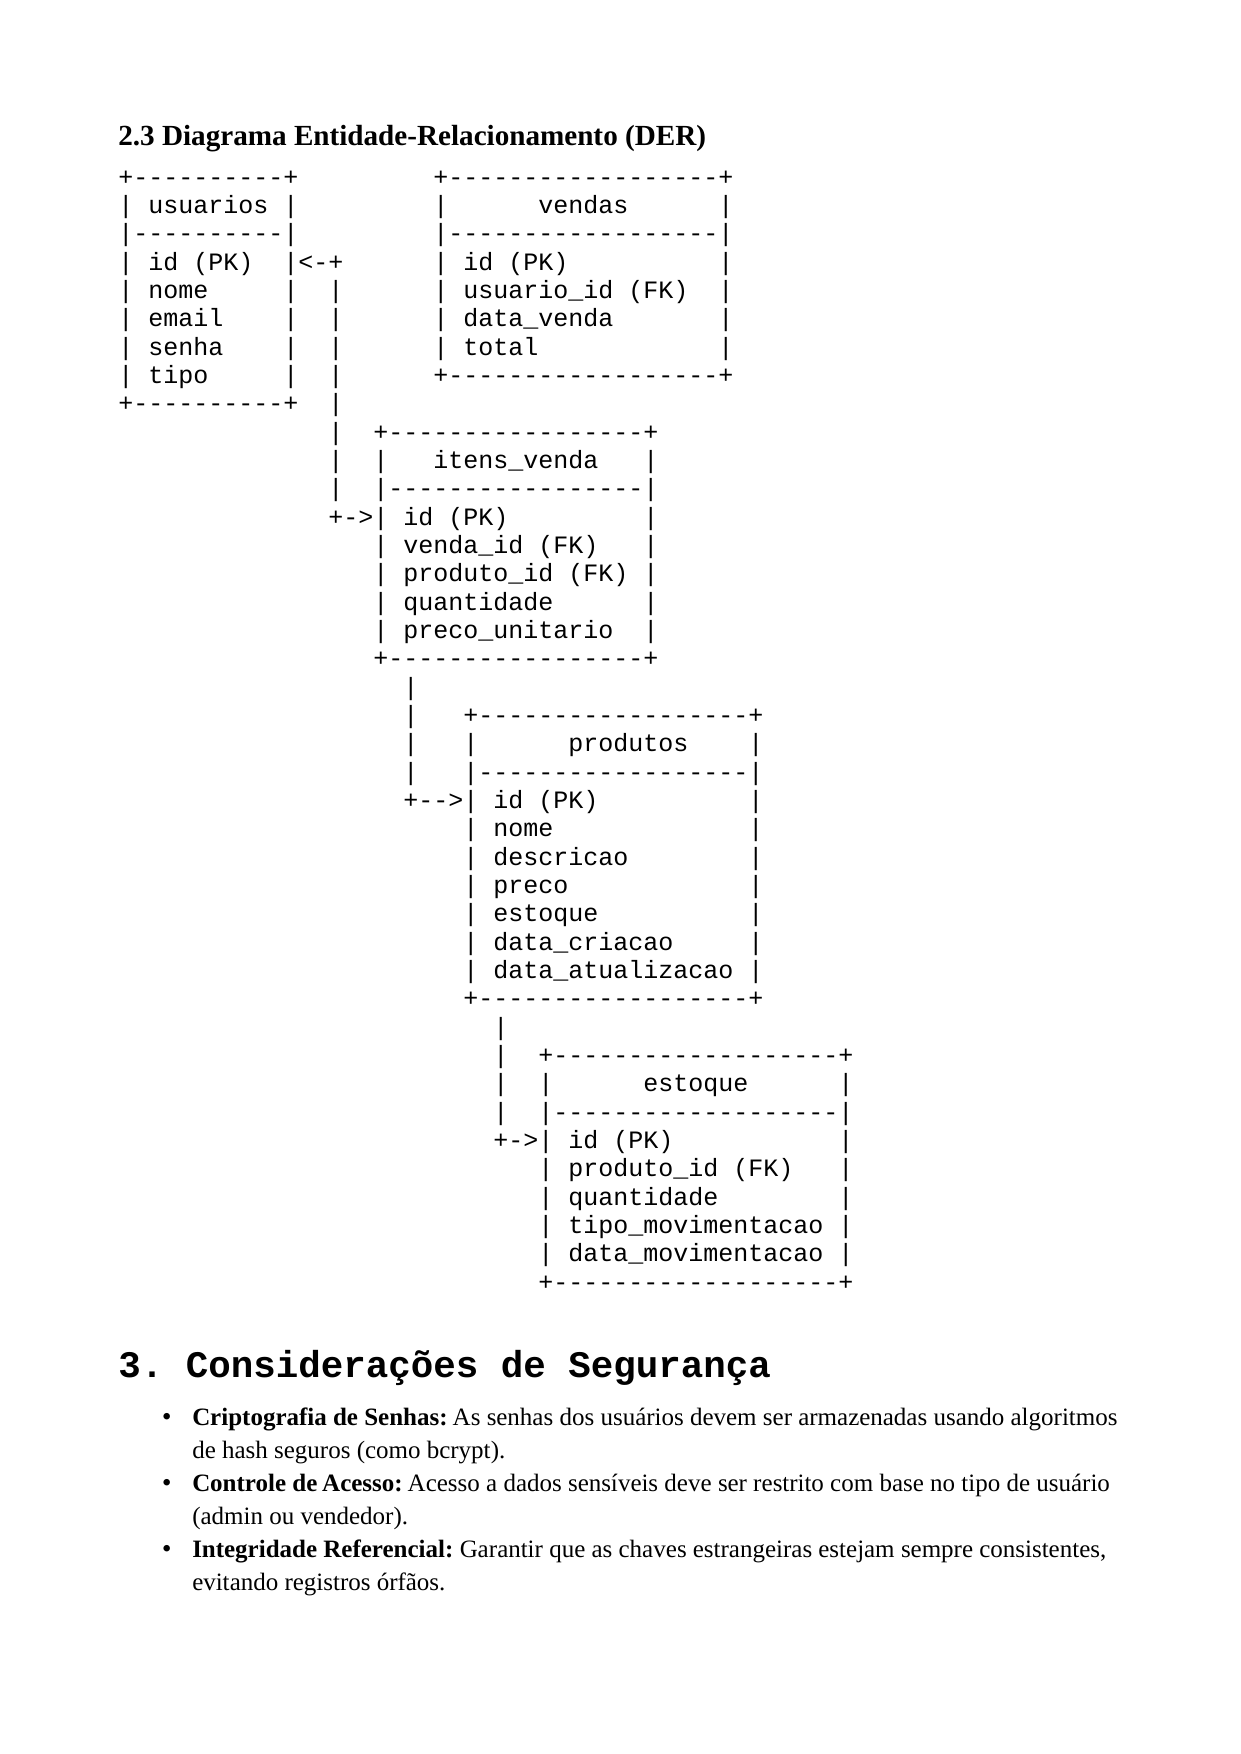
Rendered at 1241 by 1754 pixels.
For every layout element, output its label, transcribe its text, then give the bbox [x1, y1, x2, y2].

text | tipo | | +------------------+ [118, 362, 1122, 391]
text | produto_id (FK) | [118, 1156, 1122, 1184]
text | +-------------------+ [118, 1042, 1122, 1071]
text | +-----------------+ [118, 419, 1122, 447]
text | venda_id (FK) | [118, 532, 1122, 561]
list Criptografia de Senhas: As senhas dos usuários devem ser armazenadas usando algoritmos de hash seguros (como bcrypt). [162, 1402, 1122, 1463]
text | preco_unitario | [118, 617, 1122, 646]
text | data_atualizacao | [118, 957, 1122, 986]
text | descricao | [118, 844, 1122, 872]
text +-------------------+ [118, 1269, 1122, 1297]
text | | estoque | [118, 1071, 1122, 1099]
subtitle 2.3 Diagrama Entidade-Relacionamento (DER) [118, 118, 1122, 152]
text | | produtos | [118, 731, 1122, 759]
text | estoque | [118, 901, 1122, 929]
text | data_movimentacao | [118, 1241, 1122, 1269]
list Integridade Referencial: Garantir que as chaves estrangeiras estejam sempre consistentes, evitando registros órfãos. [162, 1534, 1122, 1596]
text +->| id (PK) | [118, 1127, 1122, 1156]
text | quantidade | [118, 1184, 1122, 1212]
text +----------+ | [118, 391, 1122, 419]
text | | itens_venda | [118, 447, 1122, 476]
text | nome | [118, 816, 1122, 844]
text | |-----------------| [118, 476, 1122, 504]
text | quantidade | [118, 589, 1122, 617]
text +-->| id (PK) | [118, 787, 1122, 816]
text | +------------------+ [118, 702, 1122, 731]
text | tipo_movimentacao | [118, 1212, 1122, 1241]
text | [118, 1014, 1122, 1042]
text | id (PK) |<-+ | id (PK) | [118, 249, 1122, 277]
text | [118, 674, 1122, 702]
list Controle de Acesso: Acesso a dados sensíveis deve ser restrito com base no tipo de usuário (admin ou vendedor). [162, 1468, 1122, 1529]
text | email | | | data_venda | [118, 306, 1122, 334]
text | senha | | | total | [118, 334, 1122, 362]
text +-----------------+ [118, 646, 1122, 674]
text | nome | | | usuario_id (FK) | [118, 277, 1122, 306]
text |----------| |------------------| [118, 221, 1122, 249]
text | |-------------------| [118, 1099, 1122, 1127]
text +------------------+ [118, 986, 1122, 1014]
text +----------+ +------------------+ [118, 164, 1122, 192]
subtitle 3. Considerações de Segurança [118, 1347, 1122, 1389]
text +->| id (PK) | [118, 504, 1122, 532]
text | usuarios | | vendas | [118, 192, 1122, 221]
text | data_criacao | [118, 929, 1122, 957]
text | preco | [118, 872, 1122, 901]
text | |------------------| [118, 759, 1122, 787]
text | produto_id (FK) | [118, 561, 1122, 589]
